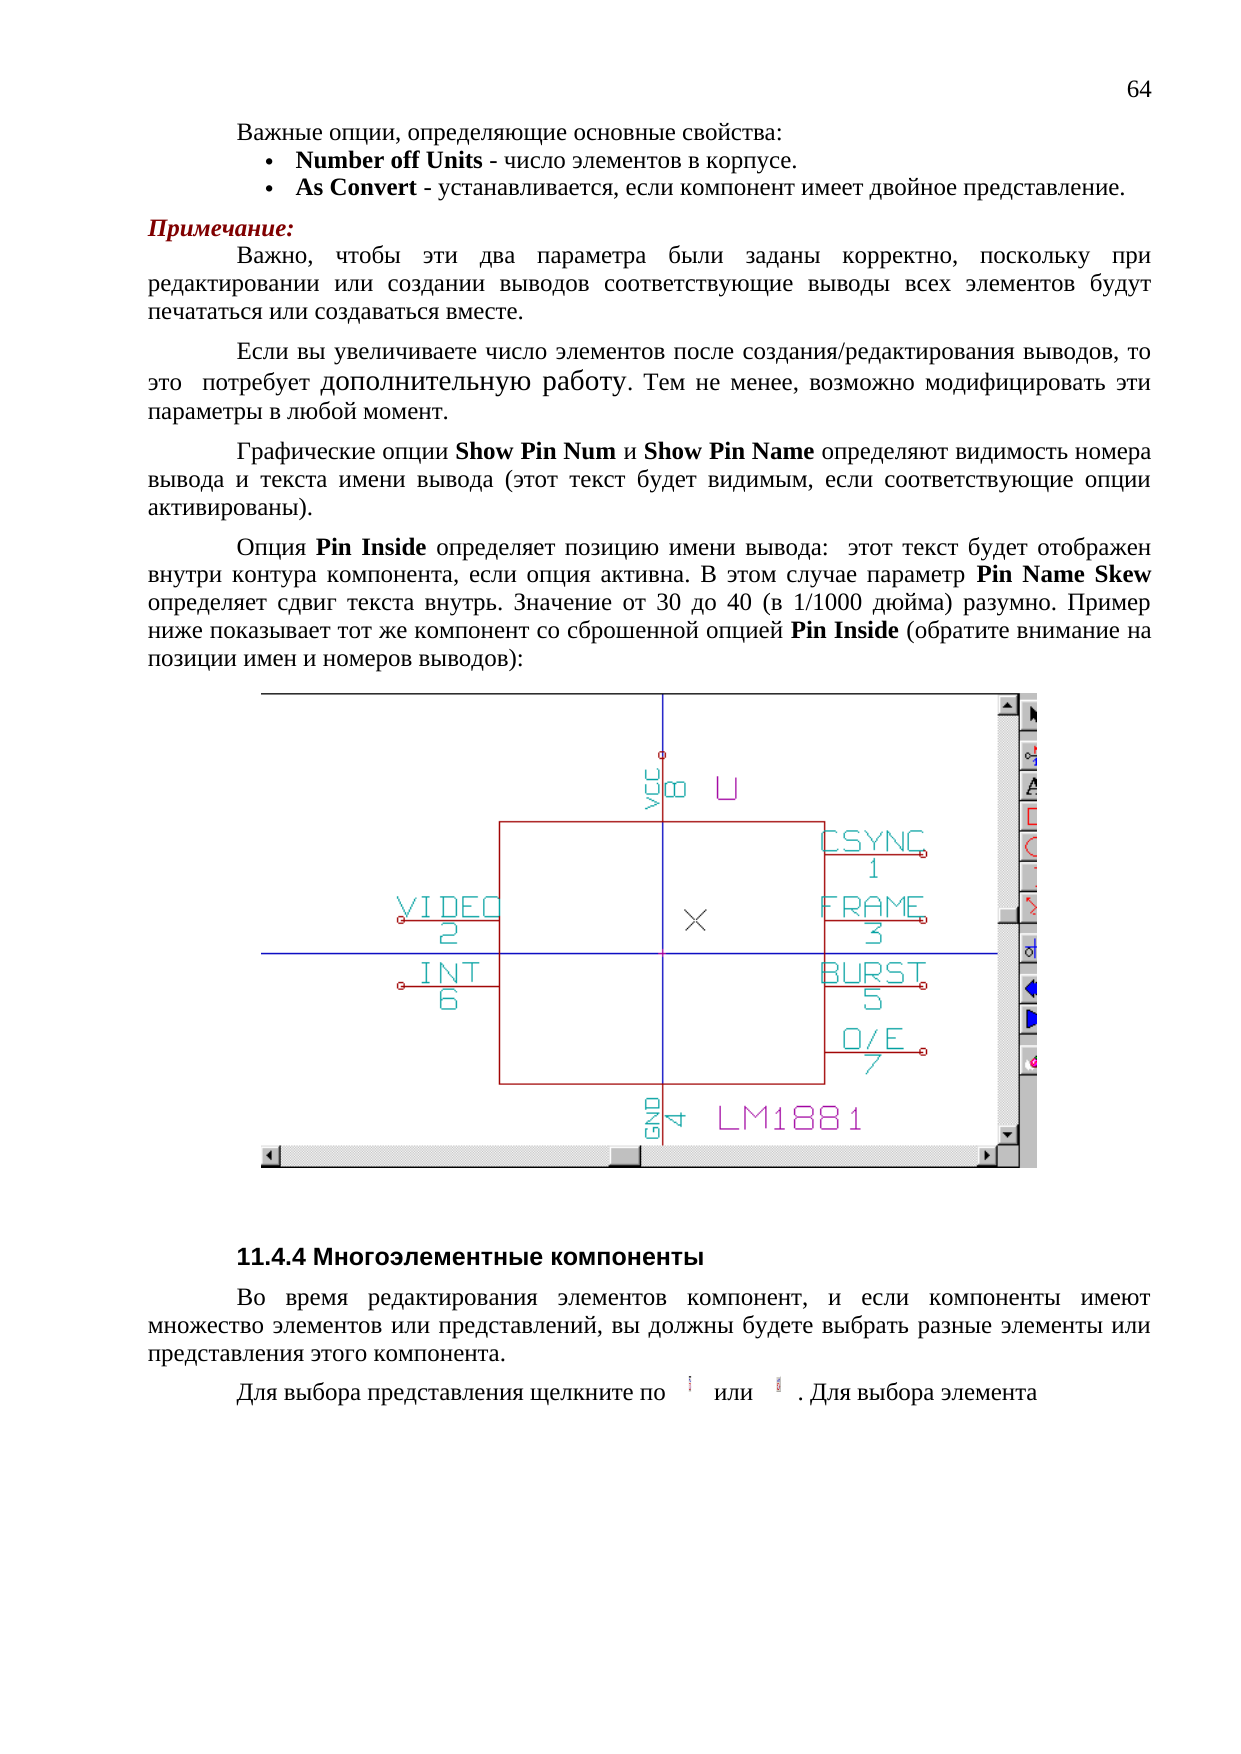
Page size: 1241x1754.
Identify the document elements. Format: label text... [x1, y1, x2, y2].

text Графические опции Show Pin Num и Show Pin Name определяют видимость номера вывода и текста имени вывода (этот текст будет видимым, если соответствующие опции активированы). [148, 437, 1152, 520]
text Во время редактирования элементов компонент, и если компоненты имеют множество элементов или представлений, вы должны будете выбрать разные элементы или представления этого компонента. [148, 1283, 1152, 1366]
text Примечание: [148, 214, 1152, 241]
text Опция Pin Inside определяет позицию имени вывода: этот текст будет отображен внутри контура компонента, если опция активна. В этом случае параметр Pin Name Skew определяет сдвиг текста внутрь. Значение от 30 до 40 (в 1/1000 дюйма) разумно. Пример ниже показывает тот же компонент со сброшенной опцией Pin Inside (обратите внимание на позиции имен и номеров выводов): [148, 533, 1152, 671]
text Если вы увеличиваете число элементов после создания/редактирования выводов, то это потребует дополнительную работу. Тем не менее, возможно модифицировать эти параметры в любой момент. [148, 337, 1152, 425]
text Для выбора представления щелкните по или . Для выбора элемента [148, 1366, 1152, 1406]
picture [776, 1375, 781, 1392]
text Важно, чтобы эти два параметра были заданы корректно, поскольку при редактировании или создании выводов соответствующие выводы всех элементов будут печататься или создаваться вместе. [148, 241, 1152, 324]
text Важные опции, определяющие основные свойства: [148, 118, 1152, 146]
list Number off Units - число элементов в корпусе. [266, 146, 1152, 173]
picture [688, 1375, 692, 1392]
list As Convert - устанавливается, если компонент имеет двойное представление. [266, 173, 1152, 201]
subtitle 11.4.4 Многоэлементные компоненты [148, 1243, 1152, 1271]
